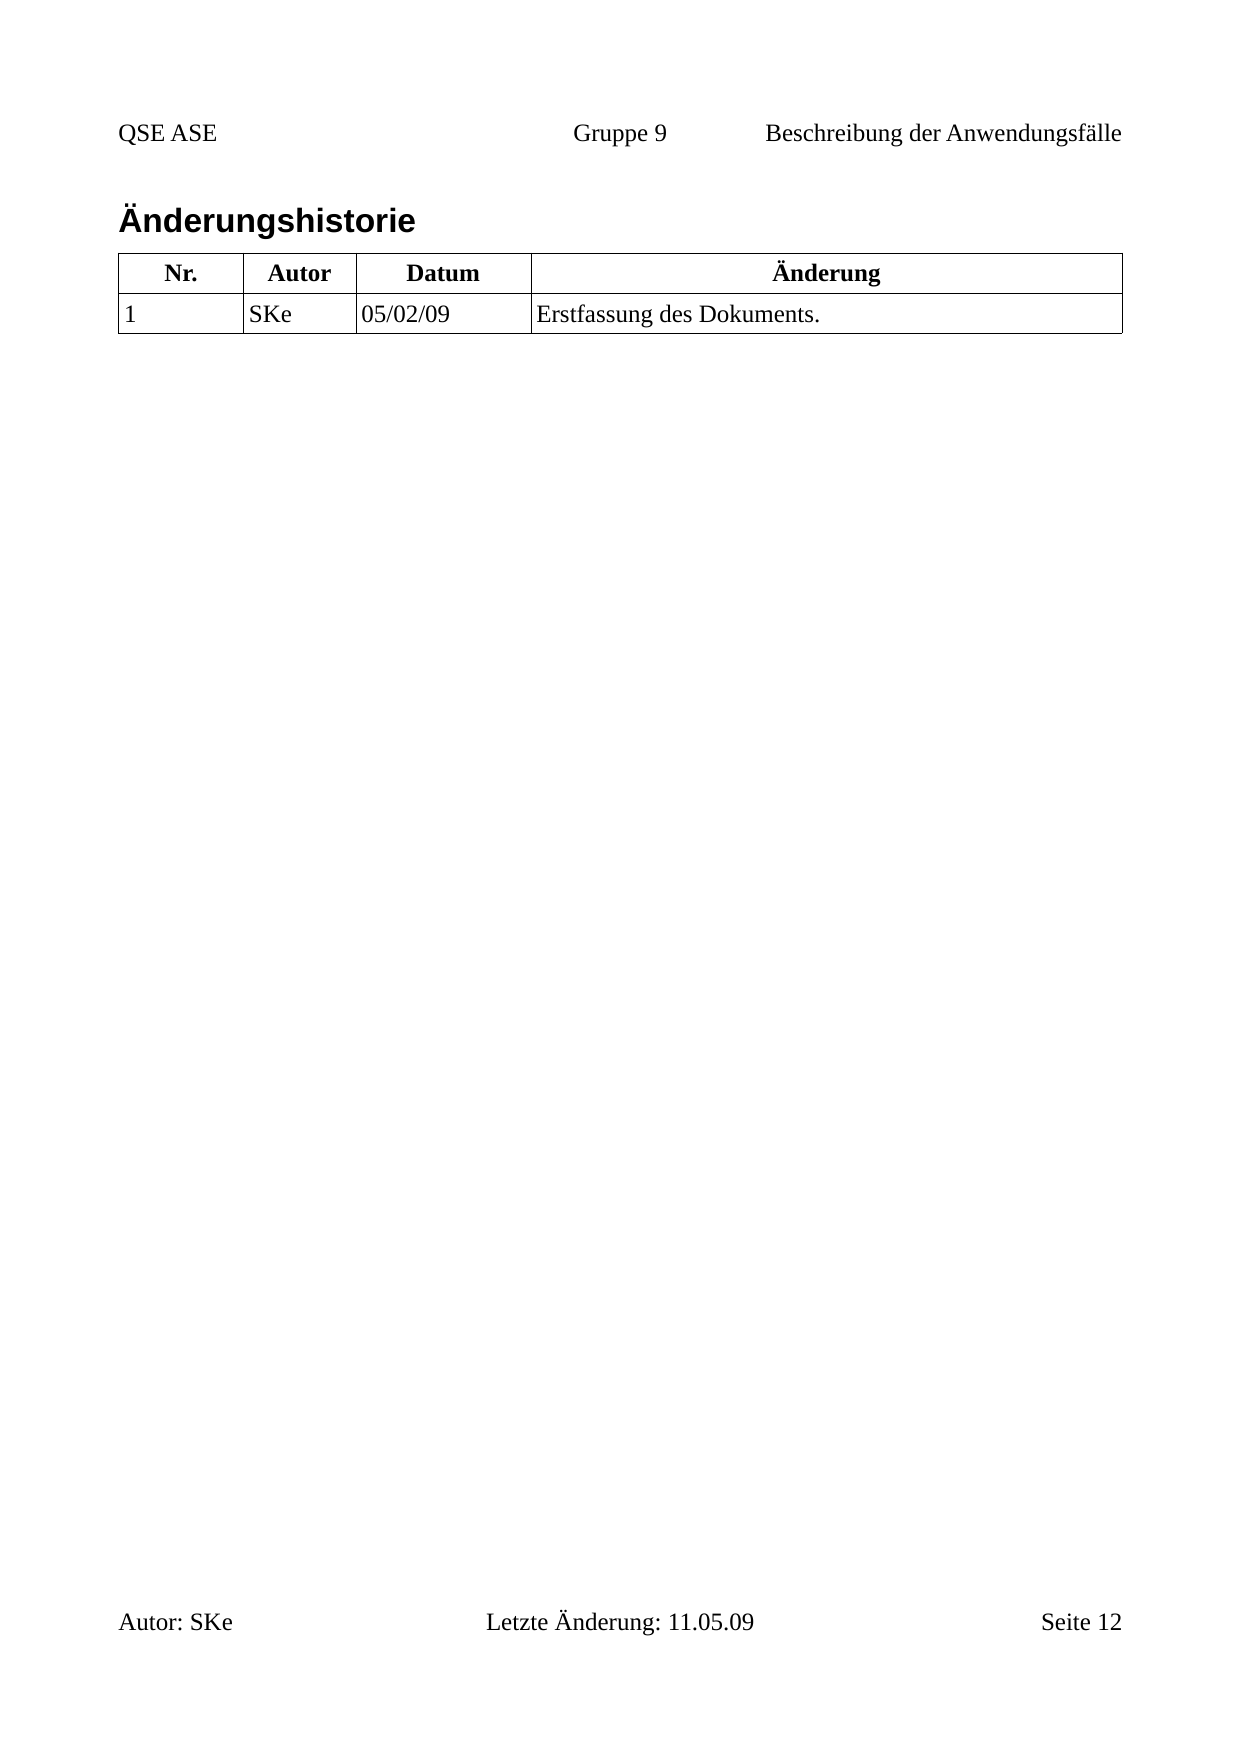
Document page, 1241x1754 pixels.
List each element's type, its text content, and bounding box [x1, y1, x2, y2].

table_cell 1 [119, 294, 243, 333]
table_cell 02.05.09 [357, 294, 531, 333]
table_header Datum [357, 254, 531, 293]
table_cell SKe [244, 294, 356, 333]
table_cell Erstfassung des Dokuments. [532, 294, 1122, 333]
table_header Nr. [119, 254, 243, 293]
table_header Änderung [532, 254, 1122, 293]
table_header Autor [244, 254, 356, 293]
subtitle Änderungshistorie [118, 201, 1122, 240]
